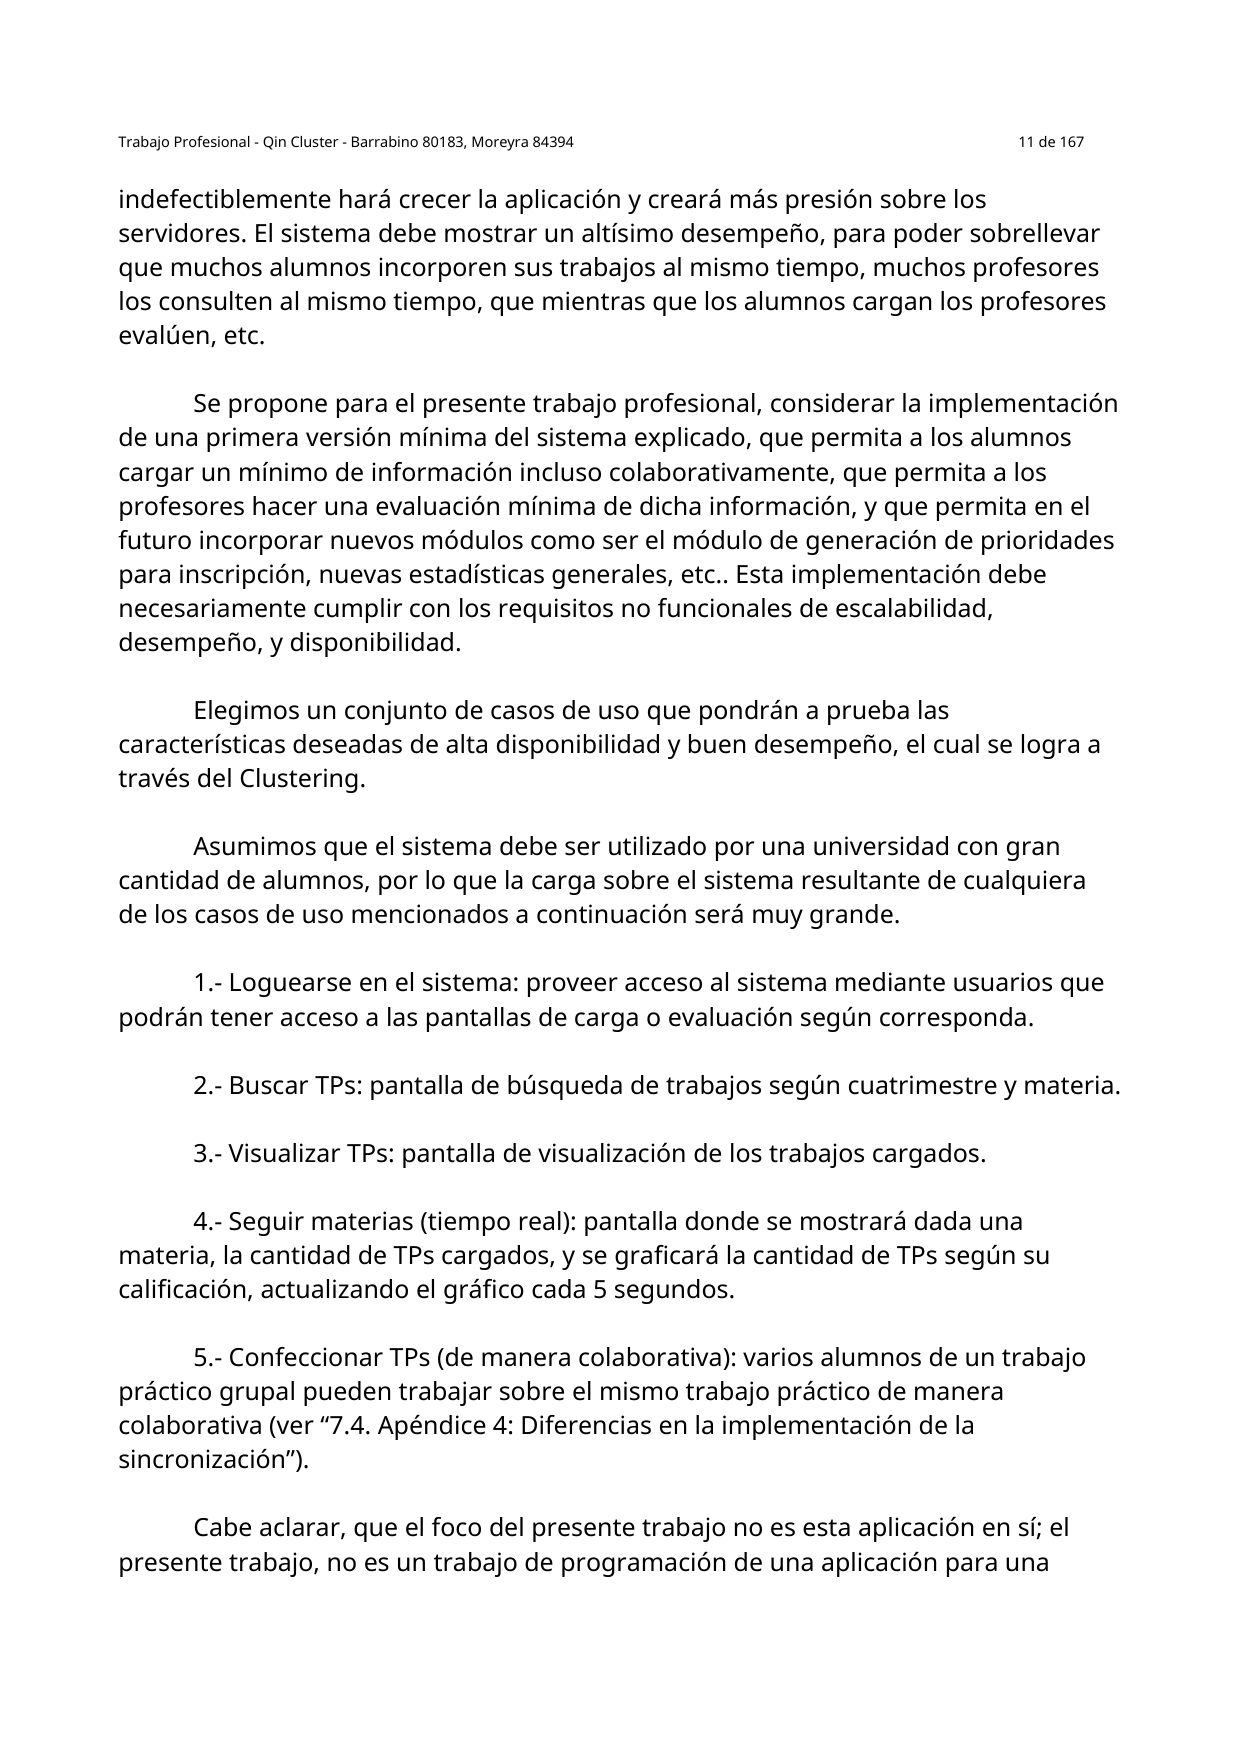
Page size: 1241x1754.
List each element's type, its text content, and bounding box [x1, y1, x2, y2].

text 3.- Visualizar TPs: pantalla de visualización de los trabajos cargados. [118, 1135, 1122, 1169]
text Se propone para el presente trabajo profesional, considerar la implementación de una primera versión mínima del sistema explicado, que permita a los alumnos cargar un mínimo de información incluso colaborativamente, que permita a los profesores hacer una evaluación mínima de dicha información, y que permita en el futuro incorporar nuevos módulos como ser el módulo de generación de prioridades para inscripción, nuevas estadísticas generales, etc.. Esta implementación debe necesariamente cumplir con los requisitos no funcionales de escalabilidad, desempeño, y disponibilidad. [118, 386, 1122, 658]
text Cabe aclarar, que el foco del presente trabajo no es esta aplicación en sí; el presente trabajo, no es un trabajo de programación de una aplicación para una [118, 1510, 1122, 1578]
text indefectiblemente hará crecer la aplicación y creará más presión sobre los servidores. El sistema debe mostrar un altísimo desempeño, para poder sobrellevar que muchos alumnos incorporen sus trabajos al mismo tiempo, muchos profesores los consulten al mismo tiempo, que mientras que los alumnos cargan los profesores evalúen, etc. [118, 182, 1122, 352]
text 5.- Confeccionar TPs (de manera colaborativa): varios alumnos de un trabajo práctico grupal pueden trabajar sobre el mismo trabajo práctico de manera colaborativa (ver “7.4. Apéndice 4: Diferencias en la implementación de la sincronización”). [118, 1340, 1122, 1476]
text Asumimos que el sistema debe ser utilizado por una universidad con gran cantidad de alumnos, por lo que la carga sobre el sistema resultante de cualquiera de los casos de uso mencionados a continuación será muy grande. [118, 829, 1122, 931]
text 1.- Loguearse en el sistema: proveer acceso al sistema mediante usuarios que podrán tener acceso a las pantallas de carga o evaluación según corresponda. [118, 965, 1122, 1033]
text 2.- Buscar TPs: pantalla de búsqueda de trabajos según cuatrimestre y materia. [118, 1067, 1122, 1101]
text Elegimos un conjunto de casos de uso que pondrán a prueba las características deseadas de alta disponibilidad y buen desempeño, el cual se logra a través del Clustering. [118, 693, 1122, 795]
text 4.- Seguir materias (tiempo real): pantalla donde se mostrará dada una materia, la cantidad de TPs cargados, y se graficará la cantidad de TPs según su calificación, actualizando el gráfico cada 5 segundos. [118, 1203, 1122, 1306]
